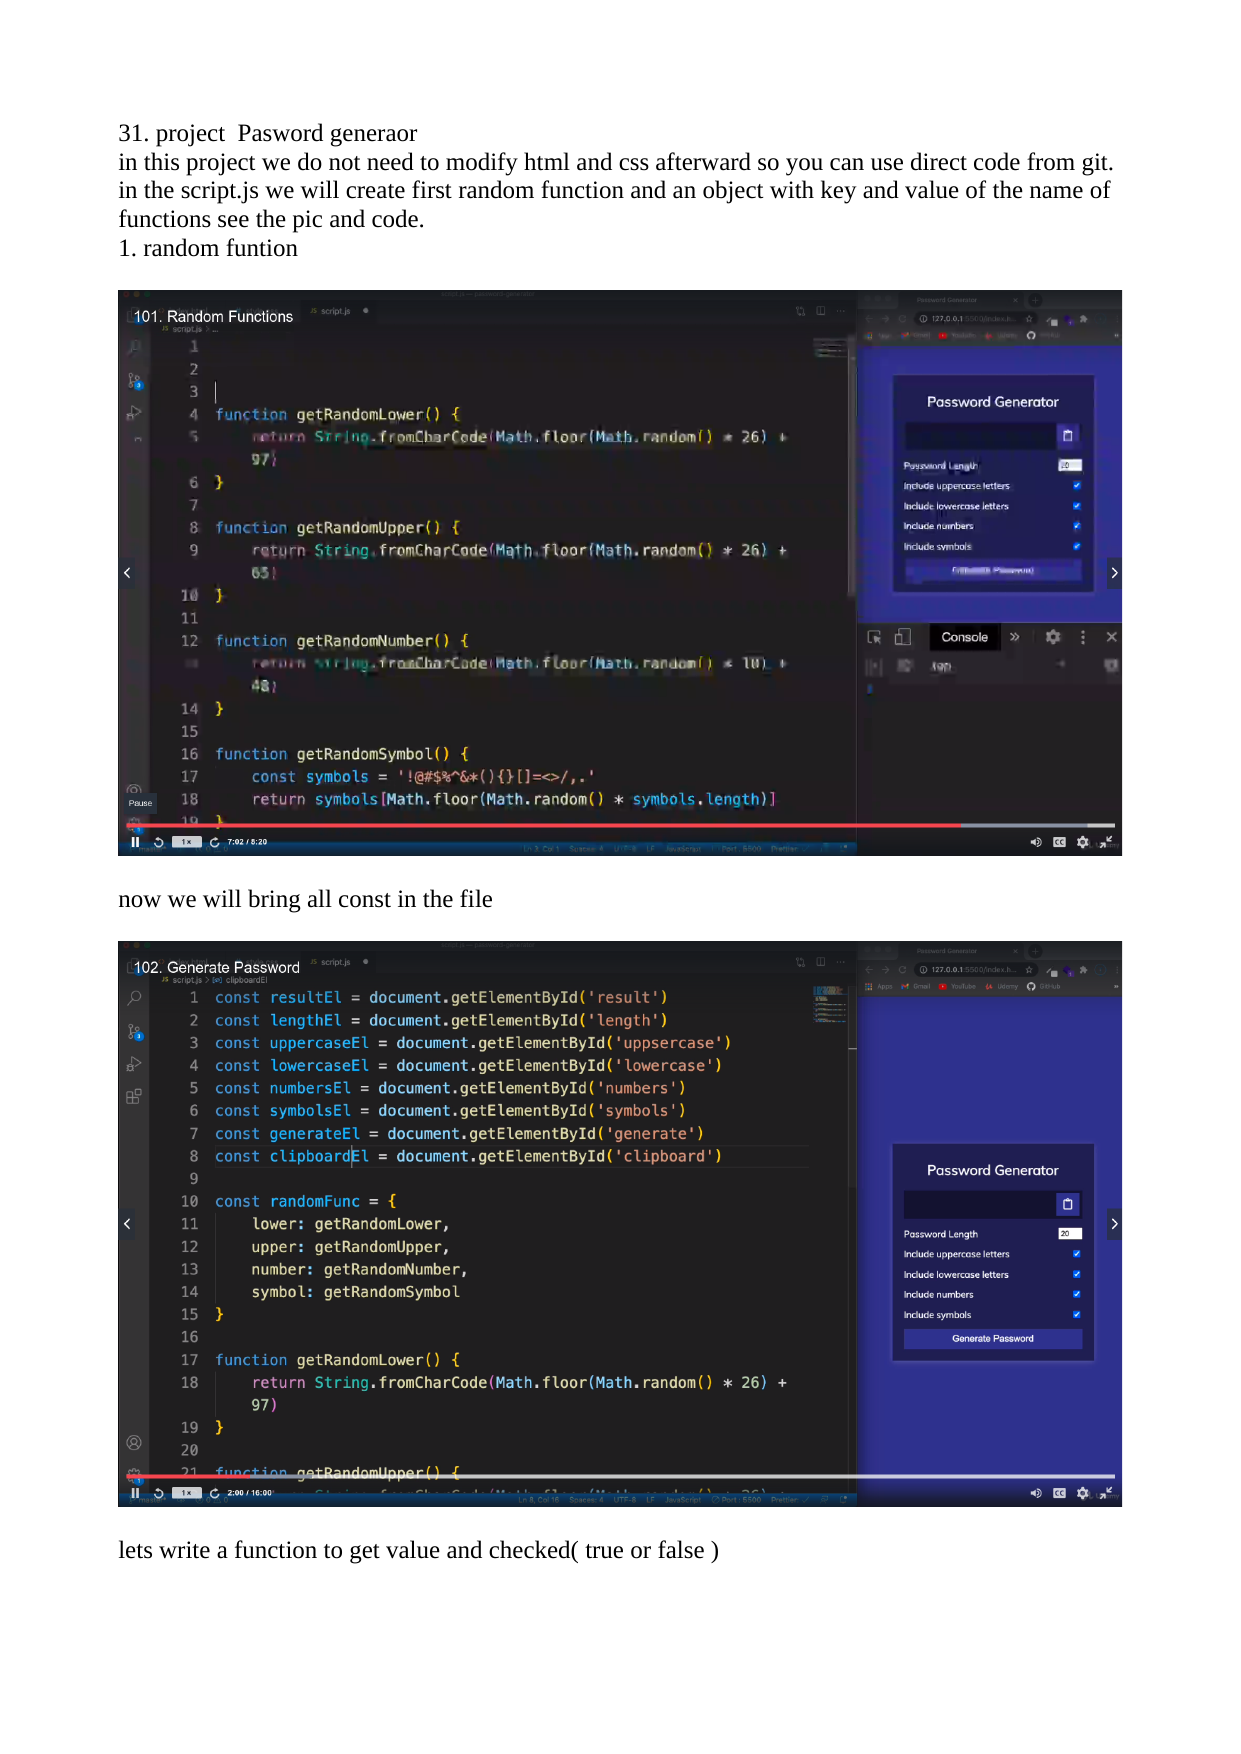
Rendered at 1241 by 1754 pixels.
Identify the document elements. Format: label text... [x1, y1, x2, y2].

text lets write a function to get value and checked( true or false ) [118, 1535, 1122, 1564]
text 31. project Pasword generaor [118, 118, 1122, 147]
text in this project we do not need to modify html and css afterward so you can use direct code from git. [118, 147, 1122, 176]
text in the script.js we will create first random function and an object with key and value of the name of functions see the pic and code. [118, 176, 1122, 233]
text 1. random funtion [118, 233, 1122, 262]
text now we will bring all const in the file [118, 884, 1122, 913]
picture [118, 290, 1123, 856]
picture [118, 941, 1123, 1507]
